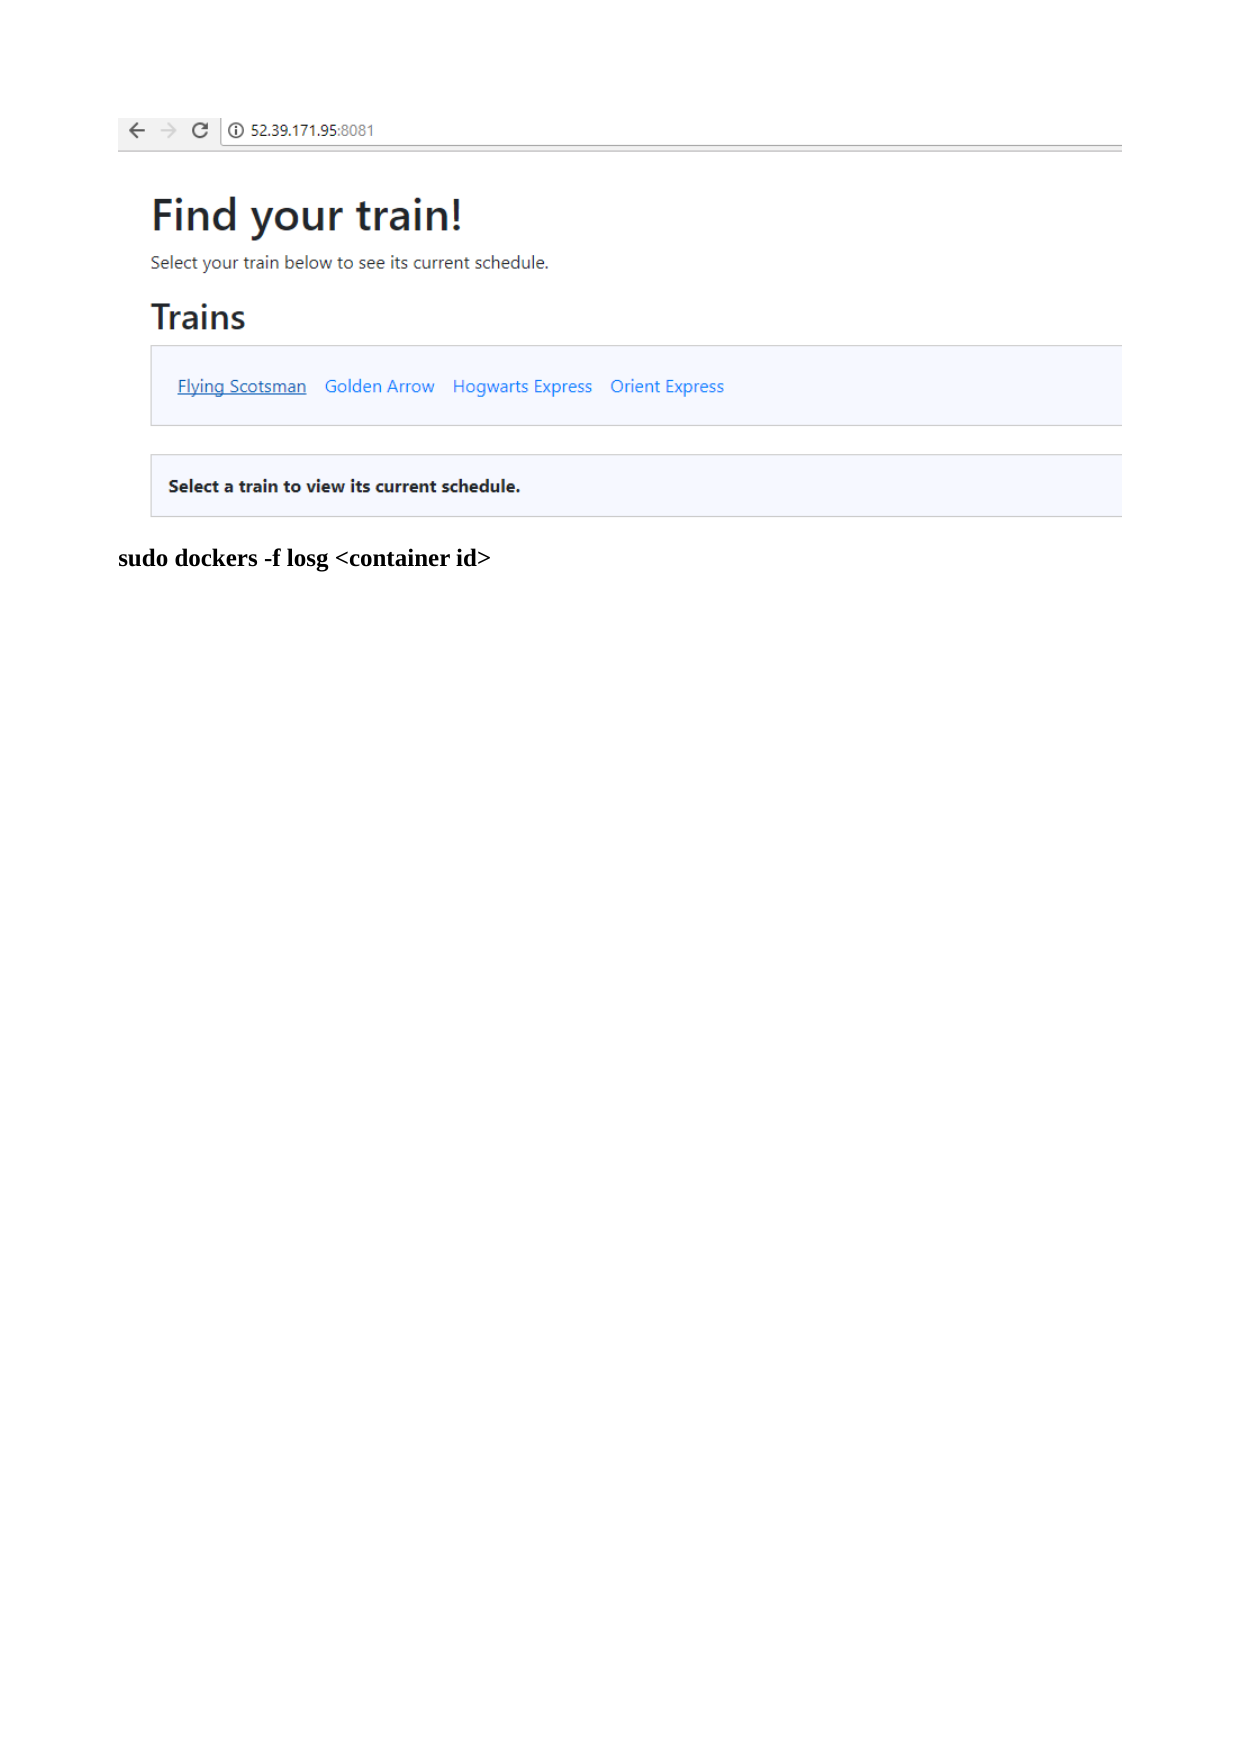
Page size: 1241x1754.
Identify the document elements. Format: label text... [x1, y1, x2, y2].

picture [118, 118, 1122, 543]
text sudo dockers -f losg <container id> [118, 543, 1122, 572]
